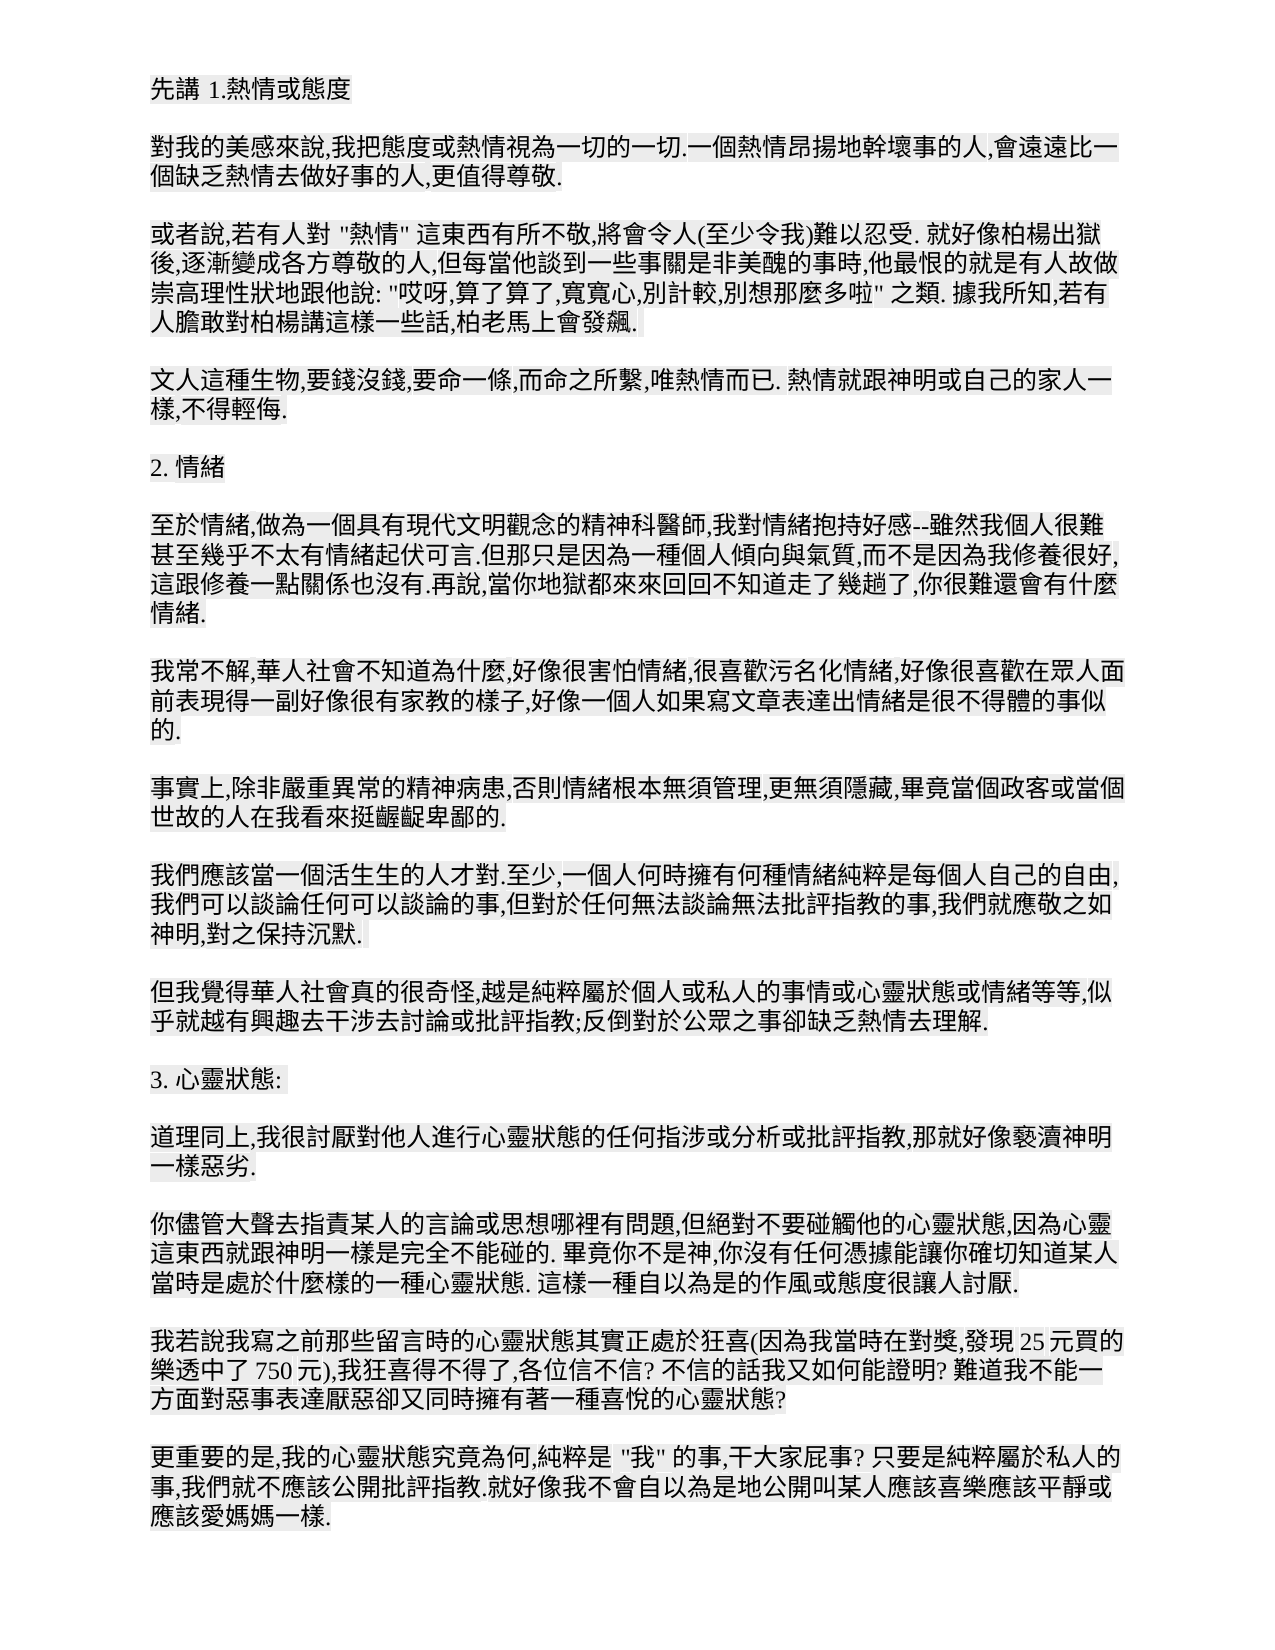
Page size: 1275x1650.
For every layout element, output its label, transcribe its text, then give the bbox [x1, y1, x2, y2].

text 先講 1.熱情或態度 對我的美感來說,我把態度或熱情視為一切的一切.一個熱情昂揚地幹壞事的人,會遠遠比一個缺乏熱情去做好事的人,更值得尊敬. 或者說,若有人對 "熱情" 這東西有所不敬,將會令人(至少令我)難以忍受. 就好像柏楊出獄後,逐漸變成各方尊敬的人,但每當他談到一些事關是非美醜的事時,他最恨的就是有人故做崇高理性狀地跟他說: "哎呀,算了算了,寬寬心,別計較,別想那麼多啦" 之類. 據我所知,若有人膽敢對柏楊講這樣一些話,柏老馬上會發飆. 文人這種生物,要錢沒錢,要命一條,而命之所繫,唯熱情而已. 熱情就跟神明或自己的家人一樣,不得輕侮. 2. 情緒 至於情緒,做為一個具有現代文明觀念的精神科醫師,我對情緒抱持好感--雖然我個人很難甚至幾乎不太有情緒起伏可言.但那只是因為一種個人傾向與氣質,而不是因為我修養很好,這跟修養一點關係也沒有.再說,當你地獄都來來回回不知道走了幾趟了,你很難還會有什麼情緒. 我常不解,華人社會不知道為什麼,好像很害怕情緒,很喜歡污名化情緒,好像很喜歡在眾人面前表現得一副好像很有家教的樣子,好像一個人如果寫文章表達出情緒是很不得體的事似的. 事實上,除非嚴重異常的精神病患,否則情緒根本無須管理,更無須隱藏,畢竟當個政客或當個世故的人在我看來挺齷齪卑鄙的. 我們應該當一個活生生的人才對.至少,一個人何時擁有何種情緒純粹是每個人自己的自由,我們可以談論任何可以談論的事,但對於任何無法談論無法批評指教的事,我們就應敬之如神明,對之保持沉默. 但我覺得華人社會真的很奇怪,越是純粹屬於個人或私人的事情或心靈狀態或情緒等等,似乎就越有興趣去干涉去討論或批評指教;反倒對於公眾之事卻缺乏熱情去理解. 3. 心靈狀態: 道理同上,我很討厭對他人進行心靈狀態的任何指涉或分析或批評指教,那就好像褻瀆神明一樣惡劣. 你儘管大聲去指責某人的言論或思想哪裡有問題,但絕對不要碰觸他的心靈狀態,因為心靈這東西就跟神明一樣是完全不能碰的. 畢竟你不是神,你沒有任何憑據能讓你確切知道某人當時是處於什麼樣的一種心靈狀態. 這樣一種自以為是的作風或態度很讓人討厭. 我若說我寫之前那些留言時的心靈狀態其實正處於狂喜(因為我當時在對獎,發現25元買的樂透中了750元),我狂喜得不得了,各位信不信? 不信的話我又如何能證明? 難道我不能一方面對惡事表達厭惡卻又同時擁有著一種喜悅的心靈狀態? 更重要的是,我的心靈狀態究竟為何,純粹是 "我" 的事,干大家屁事? 只要是純粹屬於私人的事,我們就不應該公開批評指教.就好像我不會自以為是地公開叫某人應該喜樂應該平靜或應該愛媽媽一樣. [150, 75, 1125, 1560]
